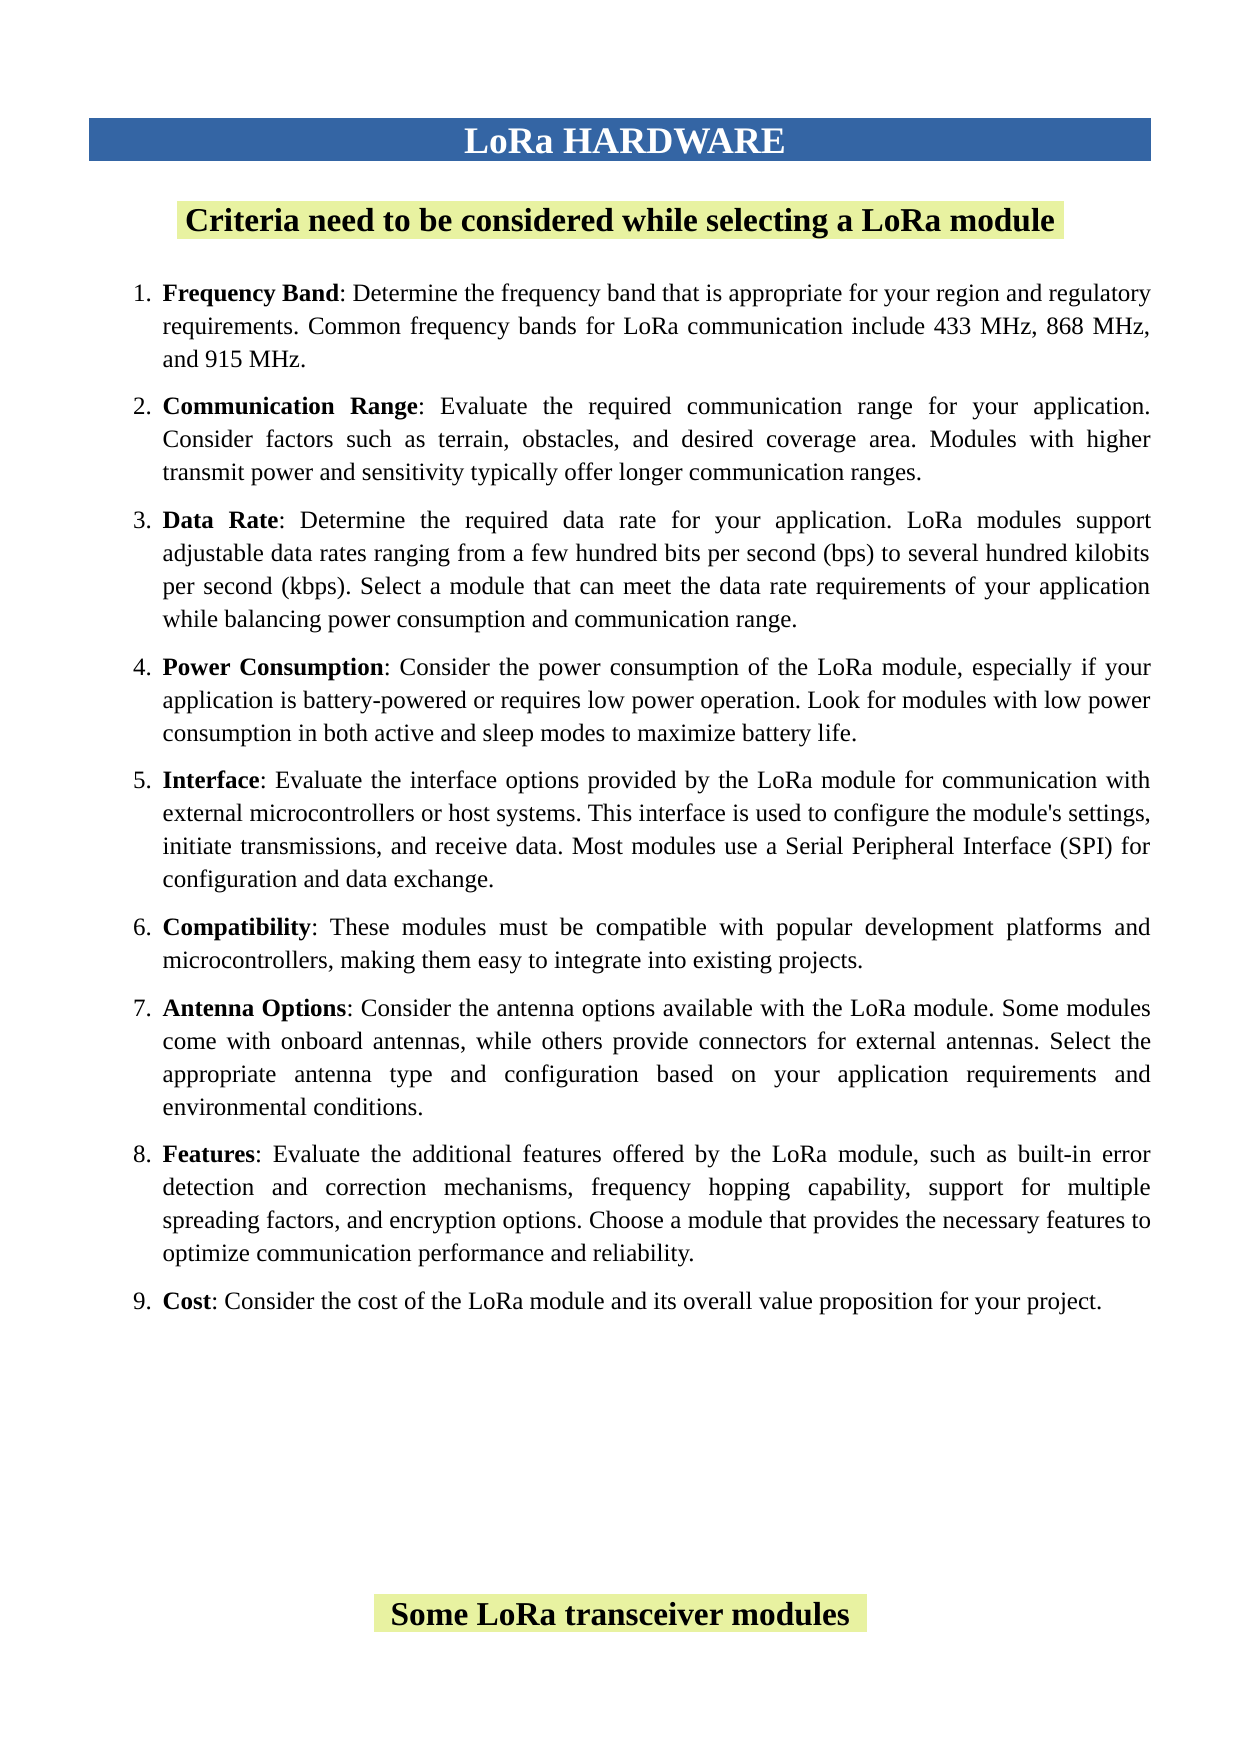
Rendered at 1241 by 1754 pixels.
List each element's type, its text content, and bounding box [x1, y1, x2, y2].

list Frequency Band: Determine the frequency band that is appropriate for your region and regulatory requirements. Common frequency bands for LoRa communication include 433 MHz, 868 MHz, and 915 MHz. [133, 278, 1152, 373]
list Communication Range: Evaluate the required communication range for your application. Consider factors such as terrain, obstacles, and desired coverage area. Modules with higher transmit power and sensitivity typically offer longer communication ranges. [133, 391, 1152, 486]
list Cost: Consider the cost of the LoRa module and its overall value proposition for your project. [133, 1286, 1152, 1315]
list Features: Evaluate the additional features offered by the LoRa module, such as built-in error detection and correction mechanisms, frequency hopping capability, support for multiple spreading factors, and encryption options. Choose a module that provides the necessary features to optimize communication performance and reliability. [133, 1139, 1152, 1267]
list Antenna Options: Consider the antenna options available with the LoRa module. Some modules come with onboard antennas, while others provide connectors for external antennas. Select the appropriate antenna type and configuration based on your application requirements and environmental conditions. [133, 993, 1152, 1121]
text Criteria need to be considered while selecting a LoRa module [88, 201, 1152, 239]
text Some LoRa transceiver modules [88, 1594, 1152, 1632]
text LoRa HARDWARE [88, 118, 1152, 161]
list Power Consumption: Consider the power consumption of the LoRa module, especially if your application is battery-powered or requires low power operation. Look for modules with low power consumption in both active and sleep modes to maximize battery life. [133, 652, 1152, 747]
list Data Rate: Determine the required data rate for your application. LoRa modules support adjustable data rates ranging from a few hundred bits per second (bps) to several hundred kilobits per second (kbps). Select a module that can meet the data rate requirements of your application while balancing power consumption and communication range. [133, 505, 1152, 633]
list Compatibility: These modules must be compatible with popular development platforms and microcontrollers, making them easy to integrate into existing projects. [133, 912, 1152, 974]
list Interface: Evaluate the interface options provided by the LoRa module for communication with external microcontrollers or host systems. This interface is used to configure the module's settings, initiate transmissions, and receive data. Most modules use a Serial Peripheral Interface (SPI) for configuration and data exchange. [133, 765, 1152, 893]
